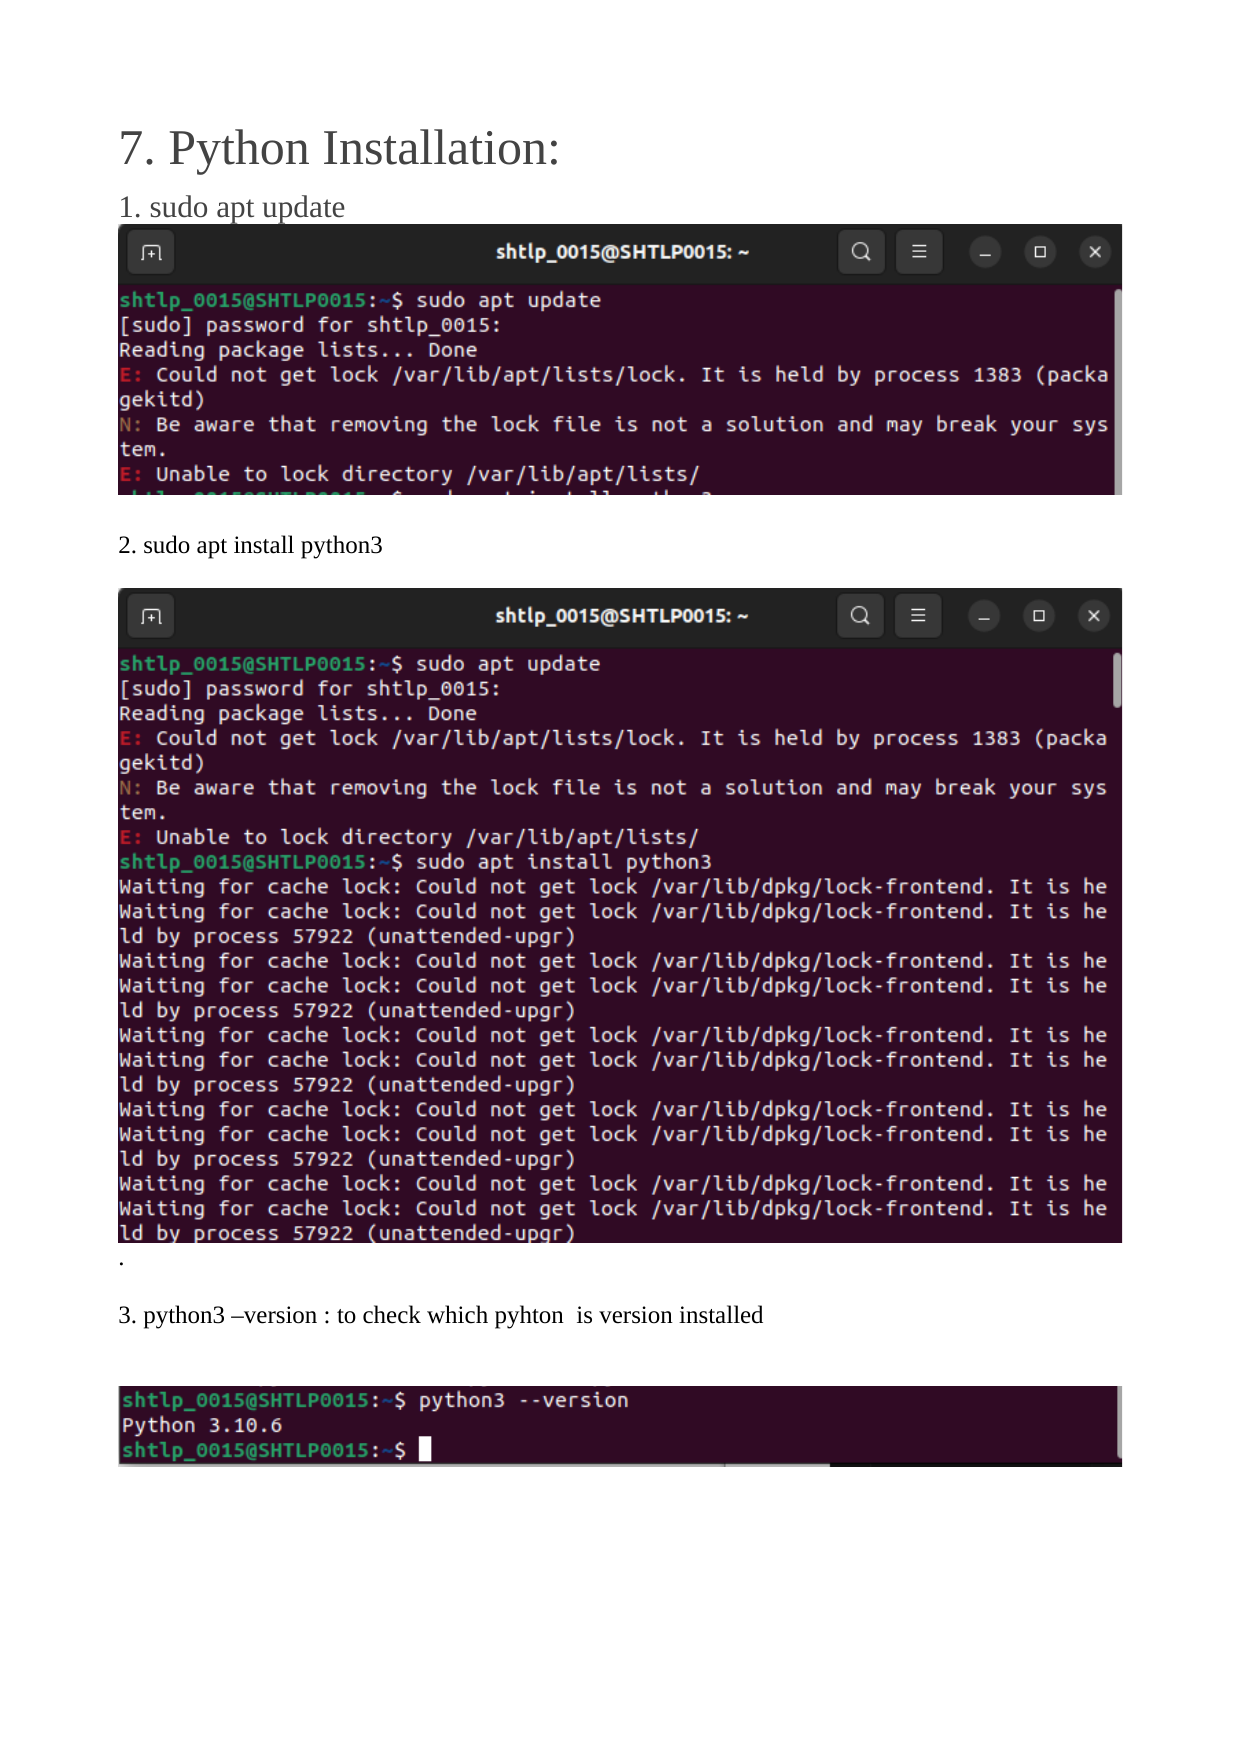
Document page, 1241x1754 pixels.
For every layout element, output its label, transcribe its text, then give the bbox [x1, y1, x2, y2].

picture [118, 224, 1123, 495]
text 7. Python Installation: [118, 118, 1122, 176]
text 2. sudo apt install python3 [118, 531, 1122, 559]
text . [118, 1243, 1122, 1271]
text 1. sudo apt update [118, 176, 1122, 224]
text 3. python3 –version : to check which pyhton is version installed [118, 1300, 1122, 1328]
picture [118, 1386, 1123, 1467]
picture [118, 588, 1123, 1243]
